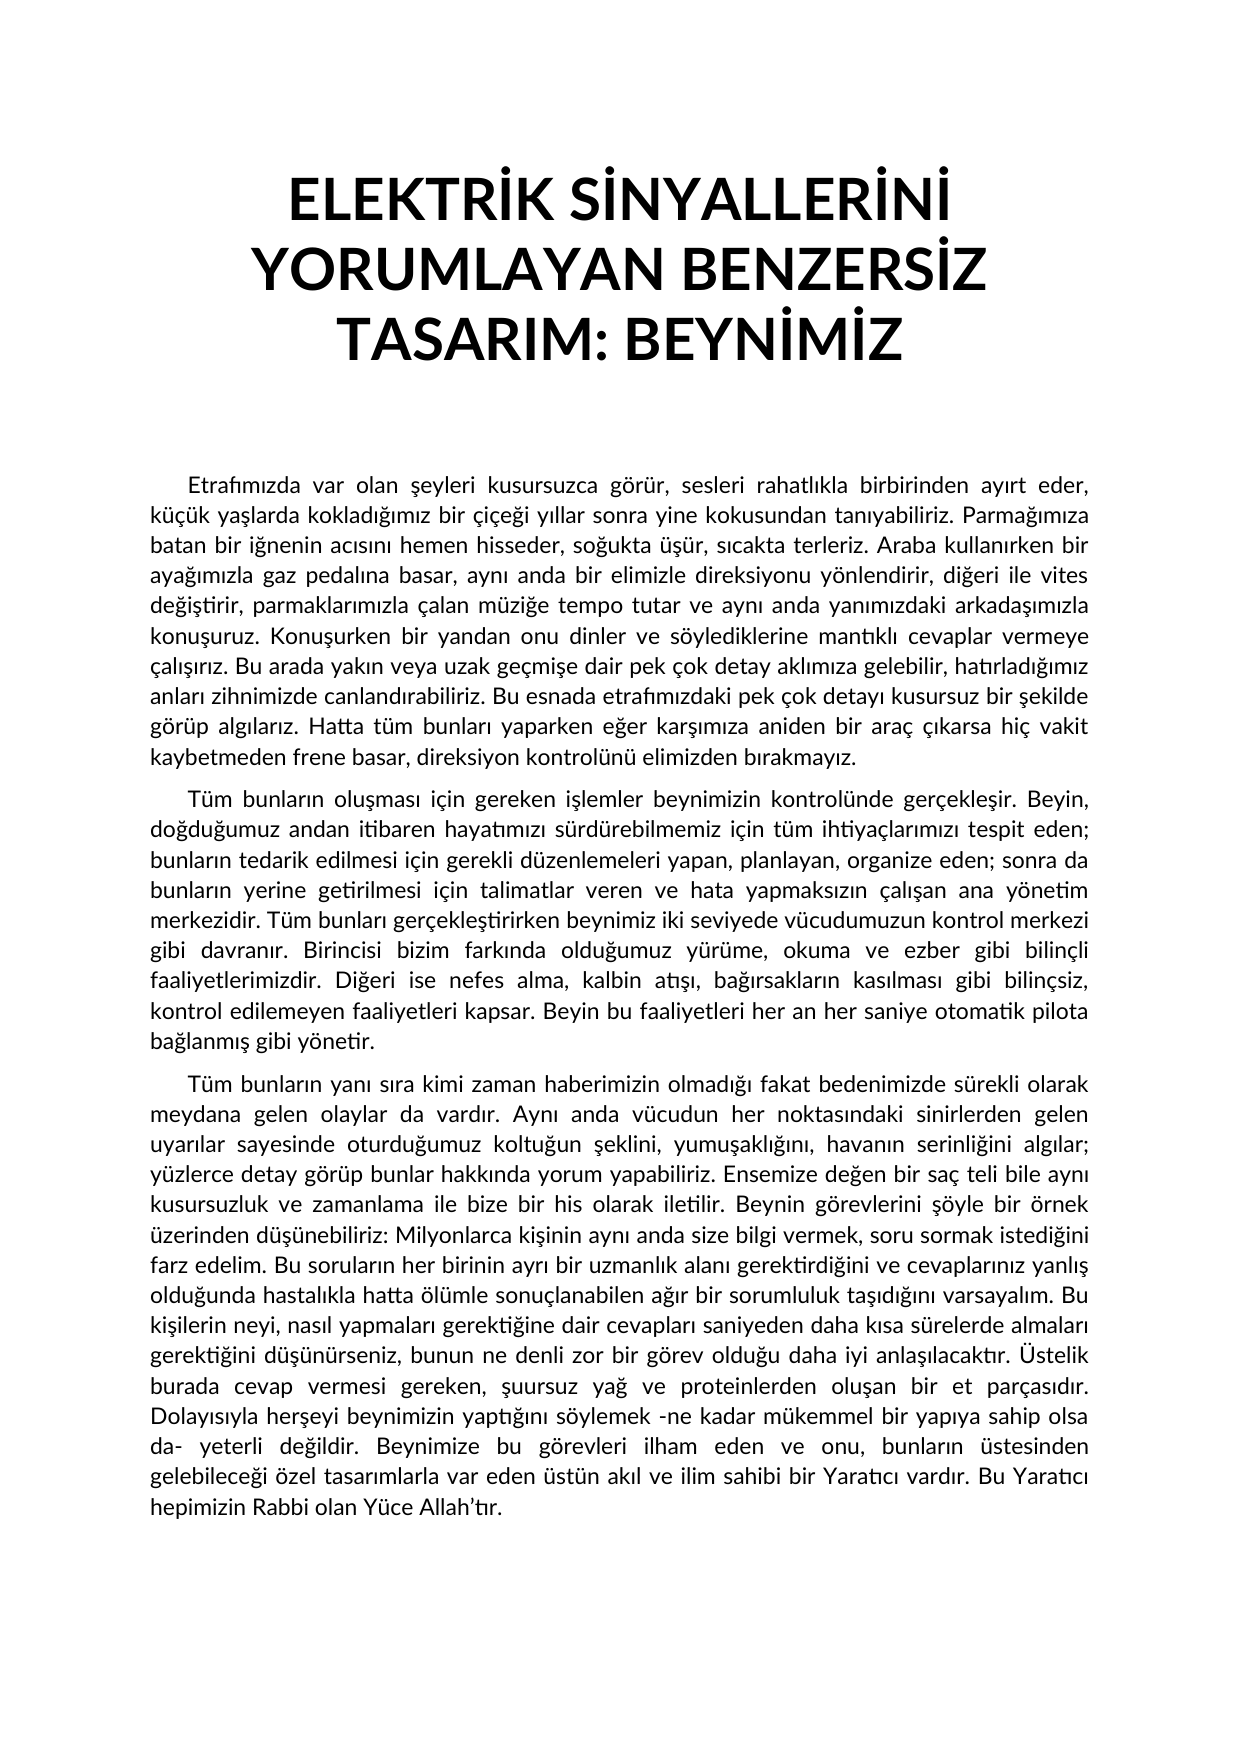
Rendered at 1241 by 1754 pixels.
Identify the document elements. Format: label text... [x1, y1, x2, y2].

text Tüm bunların yanı sıra kimi zaman haberimizin olmadığı fakat bedenimizde sürekli olarak meydana gelen olaylar da vardır. Aynı anda vücudun her noktasındaki sinirlerden gelen uyarılar sayesinde oturduğumuz koltuğun şeklini, yumuşaklığını, havanın serinliğini algılar; yüzlerce detay görüp bunlar hakkında yorum yapabiliriz. Ensemize değen bir saç teli bile aynı kusursuzluk ve zamanlama ile bize bir his olarak iletilir. Beynin görevlerini şöyle bir örnek üzerinden düşünebiliriz: Milyonlarca kişinin aynı anda size bilgi vermek, soru sormak istediğini farz edelim. Bu soruların her birinin ayrı bir uzmanlık alanı gerektirdiğini ve cevaplarınız yanlış olduğunda hastalıkla hatta ölümle sonuçlanabilen ağır bir sorumluluk taşıdığını varsayalım. Bu kişilerin neyi, nasıl yapmaları gerektiğine dair cevapları saniyeden daha kısa sürelerde almaları gerektiğini düşünürseniz, bunun ne denli zor bir görev olduğu daha iyi anlaşılacaktır. Üstelik burada cevap vermesi gereken, şuursuz yağ ve proteinlerden oluşan bir et parçasıdır. Dolayısıyla herşeyi beynimizin yaptığını söylemek -ne kadar mükemmel bir yapıya sahip olsa da- yeterli değildir. Beynimize bu görevleri ilham eden ve onu, bunların üstesinden gelebileceği özel tasarımlarla var eden üstün akıl ve ilim sahibi bir Yaratıcı vardır. Bu Yaratıcı hepimizin Rabbi olan Yüce Allah’tır. [150, 1069, 1090, 1520]
text Etrafımızda var olan şeyleri kusursuzca görür, sesleri rahatlıkla birbirinden ayırt eder, küçük yaşlarda kokladığımız bir çiçeği yıllar sonra yine kokusundan tanıyabiliriz. Parmağımıza batan bir iğnenin acısını hemen hisseder, soğukta üşür, sıcakta terleriz. Araba kullanırken bir ayağımızla gaz pedalına basar, aynı anda bir elimizle direksiyonu yönlendirir, diğeri ile vites değiştirir, parmaklarımızla çalan müziğe tempo tutar ve aynı anda yanımızdaki arkadaşımızla konuşuruz. Konuşurken bir yandan onu dinler ve söylediklerine mantıklı cevaplar vermeye çalışırız. Bu arada yakın veya uzak geçmişe dair pek çok detay aklımıza gelebilir, hatırladığımız anları zihnimizde canlandırabiliriz. Bu esnada etrafımızdaki pek çok detayı kusursuz bir şekilde görüp algılarız. Hatta tüm bunları yaparken eğer karşımıza aniden bir araç çıkarsa hiç vakit kaybetmeden frene basar, direksiyon kontrolünü elimizden bırakmayız. [150, 470, 1090, 770]
subtitle ELEKTRİK SİNYALLERİNİ YORUMLAYAN BENZERSİZ TASARIM: BEYNİMİZ [150, 162, 1090, 372]
text Tüm bunların oluşması için gereken işlemler beynimizin kontrolünde gerçekleşir. Beyin, doğduğumuz andan itibaren hayatımızı sürdürebilmemiz için tüm ihtiyaçlarımızı tespit eden; bunların tedarik edilmesi için gerekli düzenlemeleri yapan, planlayan, organize eden; sonra da bunların yerine getirilmesi için talimatlar veren ve hata yapmaksızın çalışan ana yönetim merkezidir. Tüm bunları gerçekleştirirken beynimiz iki seviyede vücudumuzun kontrol merkezi gibi davranır. Birincisi bizim farkında olduğumuz yürüme, okuma ve ezber gibi bilinçli faaliyetlerimizdir. Diğeri ise nefes alma, kalbin atışı, bağırsakların kasılması gibi bilinçsiz, kontrol edilemeyen faaliyetleri kapsar. Beyin bu faaliyetleri her an her saniye otomatik pilota bağlanmış gibi yönetir. [150, 785, 1090, 1054]
